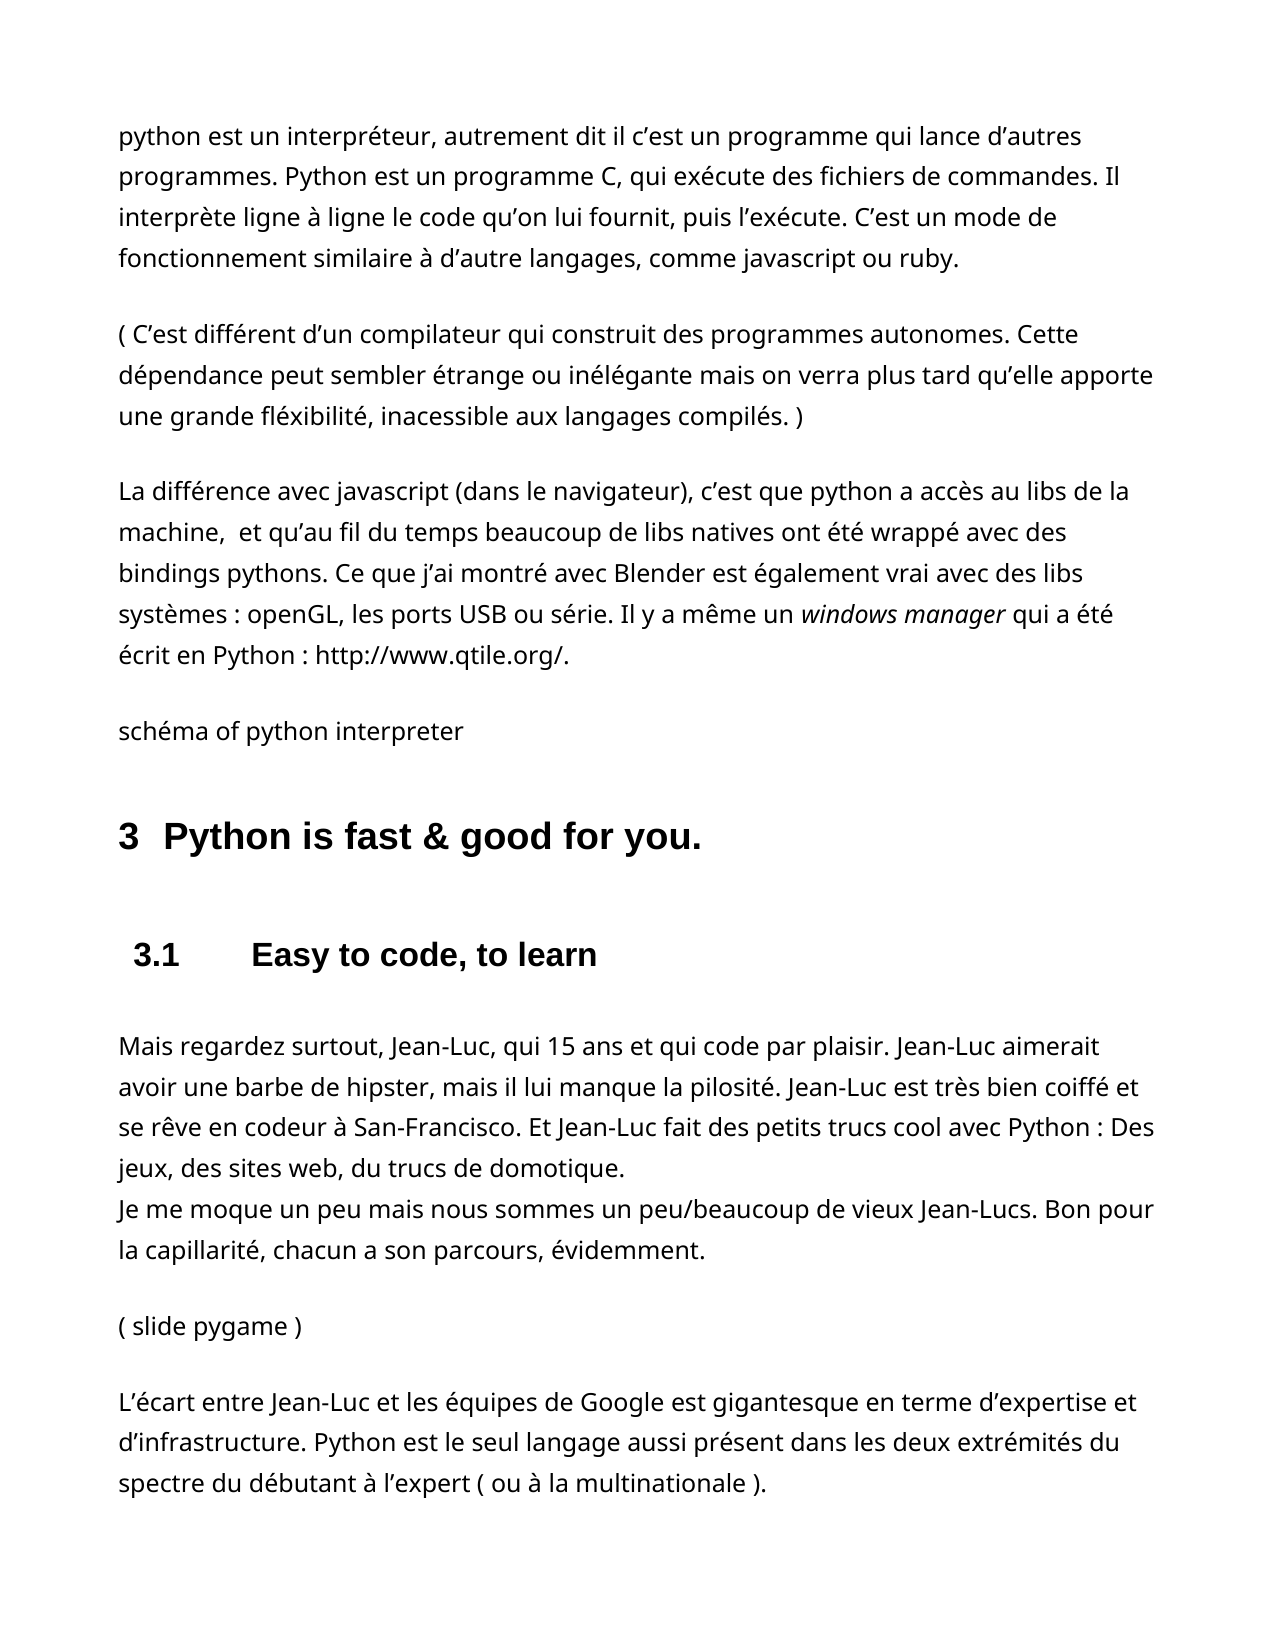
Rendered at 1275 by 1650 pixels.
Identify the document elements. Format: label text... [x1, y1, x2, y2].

subtitle Python is fast & good for you. [118, 814, 1157, 858]
subtitle Easy to code, to learn [133, 934, 1157, 973]
text Mais regardez surtout, Jean-Luc, qui 15 ans et qui code par plaisir. Jean-Luc aimerait avoir une barbe de hipster, mais il lui manque la pilosité. Jean-Luc est très bien coiffé et se rêve en codeur à San-Francisco. Et Jean-Luc fait des petits trucs cool avec Python : Des jeux, des sites web, du trucs de domotique. [118, 1028, 1157, 1185]
text ( C’est différent d’un compilateur qui construit des programmes autonomes. Cette dépendance peut sembler étrange ou inélégante mais on verra plus tard qu’elle apporte une grande fléxibilité, inacessible aux langages compilés. ) [118, 316, 1157, 432]
text Je me moque un peu mais nous sommes un peu/beaucoup de vieux Jean-Lucs. Bon pour la capillarité, chacun a son parcours, évidemment. [118, 1192, 1157, 1267]
text La différence avec javascript (dans le navigateur), c’est que python a accès au libs de la machine, et qu’au fil du temps beaucoup de libs natives ont été wrappé avec des bindings pythons. Ce que j’ai montré avec Blender est également vrai avec des libs systèmes : openGL, les ports USB ou série. Il y a même un windows manager qui a été écrit en Python : http://www.qtile.org/. [118, 474, 1157, 671]
text schéma of python interpreter [118, 713, 1157, 747]
text python est un interpréteur, autrement dit il c’est un programme qui lance d’autres programmes. Python est un programme C, qui exécute des fichiers de commandes. Il interprète ligne à ligne le code qu’on lui fournit, puis l’exécute. C’est un mode de fonctionnement similaire à d’autre langages, comme javascript ou ruby. [118, 118, 1157, 275]
text L’écart entre Jean-Luc et les équipes de Google est gigantesque en terme d’expertise et d’infrastructure. Python est le seul langage aussi présent dans les deux extrémités du spectre du débutant à l’expert ( ou à la multinationale ). [118, 1384, 1157, 1500]
text ( slide pygame ) [118, 1308, 1157, 1342]
